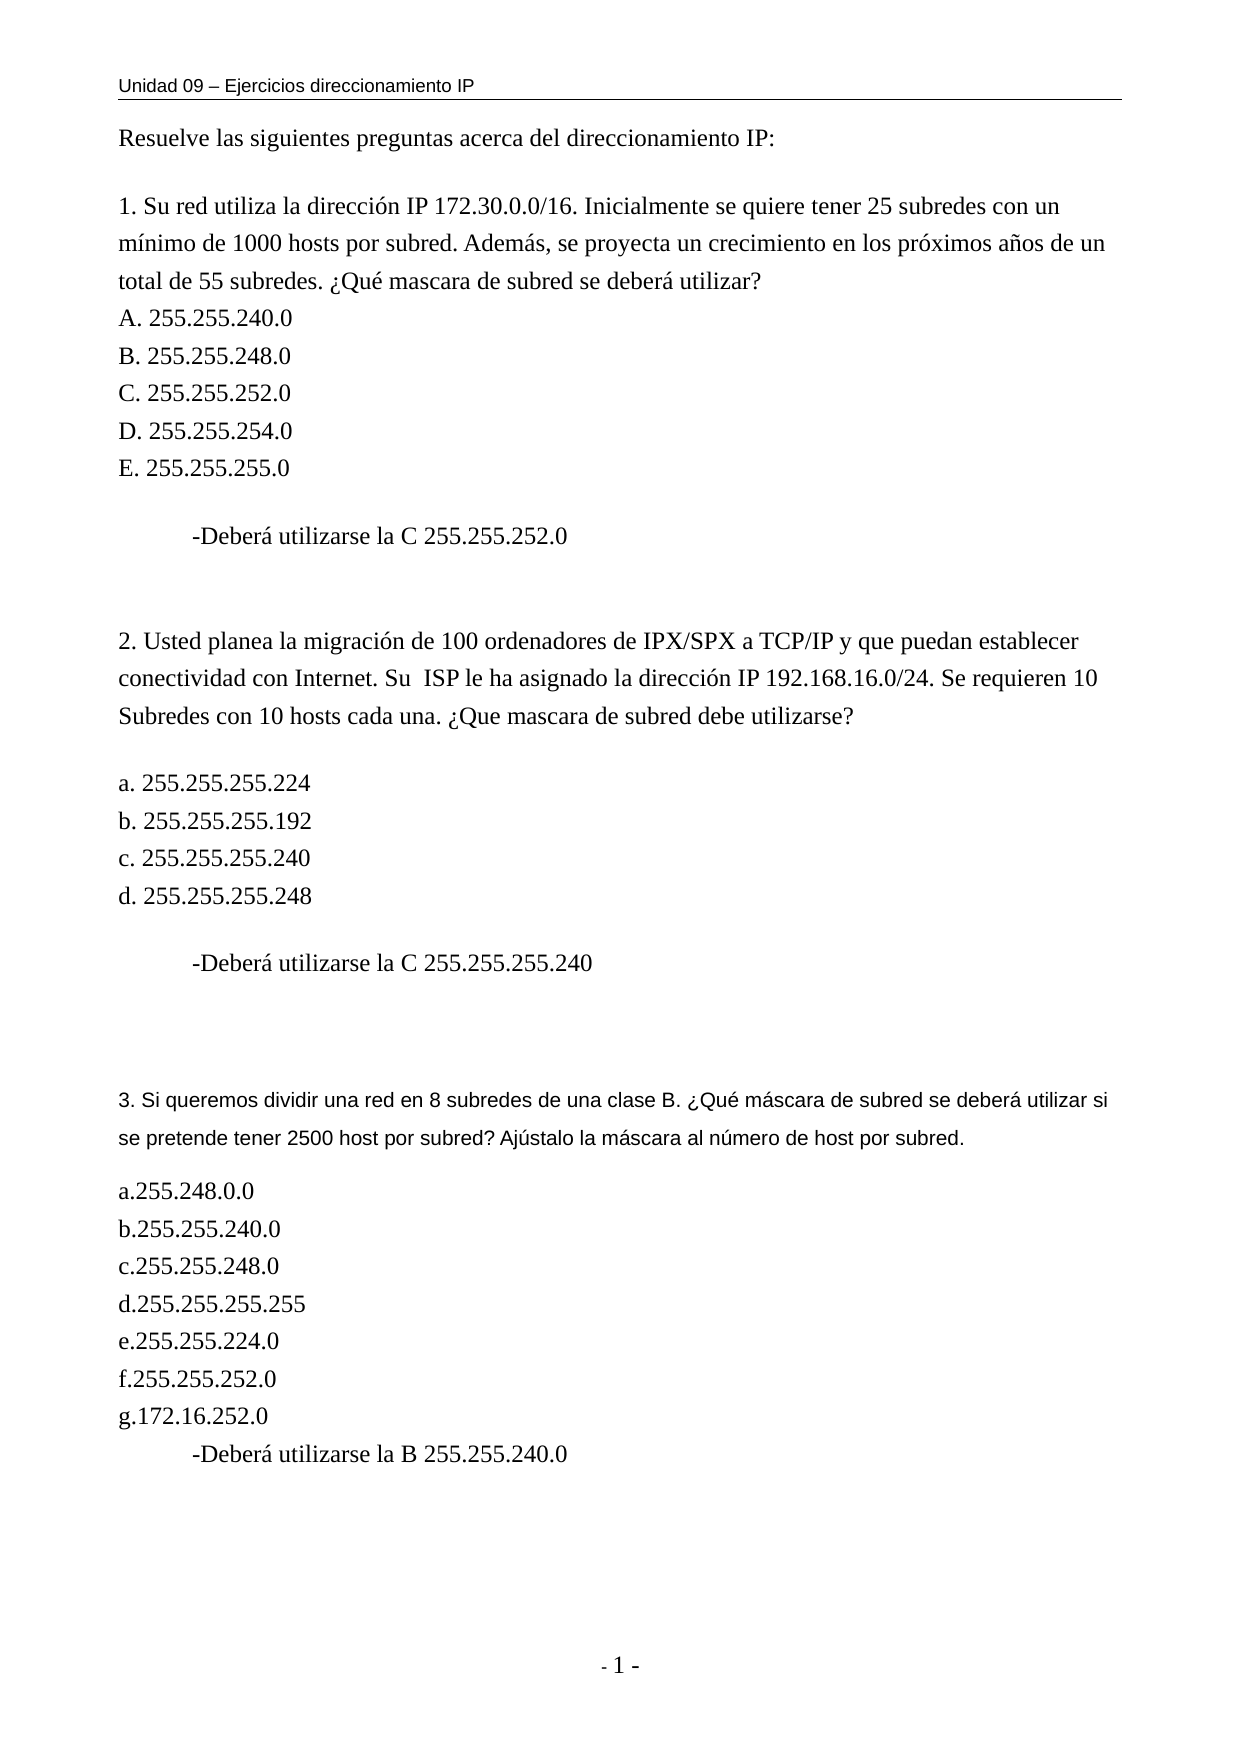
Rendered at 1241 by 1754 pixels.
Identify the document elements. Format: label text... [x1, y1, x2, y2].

text a.255.248.0.0 b.255.255.240.0 c.255.255.248.0 d.255.255.255.255 e.255.255.224.0 f.255.255.252.0 g.172.16.252.0 -Deberá utilizarse la B 255.255.240.0 [118, 1168, 1122, 1468]
text a. 255.255.255.224 b. 255.255.255.192 c. 255.255.255.240 d. 255.255.255.248 [118, 760, 1122, 910]
text 3. Si queremos dividir una red en 8 subredes de una clase B. ¿Qué máscara de subred se deberá utilizar si se pretende tener 2500 host por subred? Ajústalo la máscara al número de host por subred. [118, 1075, 1122, 1150]
text -Deberá utilizarse la C 255.255.252.0 [118, 512, 1122, 550]
text 2. Usted planea la migración de 100 ordenadores de IPX/SPX a TCP/IP y que puedan establecer conectividad con Internet. Su ISP le ha asignado la dirección IP 192.168.16.0/24. Se requieren 10 Subredes con 10 hosts cada una. ¿Que mascara de subred debe utilizarse? [118, 580, 1122, 730]
text -Deberá utilizarse la C 255.255.255.240 [118, 940, 1122, 977]
text 1. Su red utiliza la dirección IP 172.30.0.0/16. Inicialmente se quiere tener 25 subredes con un mínimo de 1000 hosts por subred. Además, se proyecta un crecimiento en los próximos años de un total de 55 subredes. ¿Qué mascara de subred se deberá utilizar? A. 255.255.240.0 B. 255.255.248.0 C. 255.255.252.0 D. 255.255.254.0 E. 255.255.255.0 [118, 182, 1122, 482]
text Resuelve las siguientes preguntas acerca del direccionamiento IP: [118, 115, 1122, 152]
